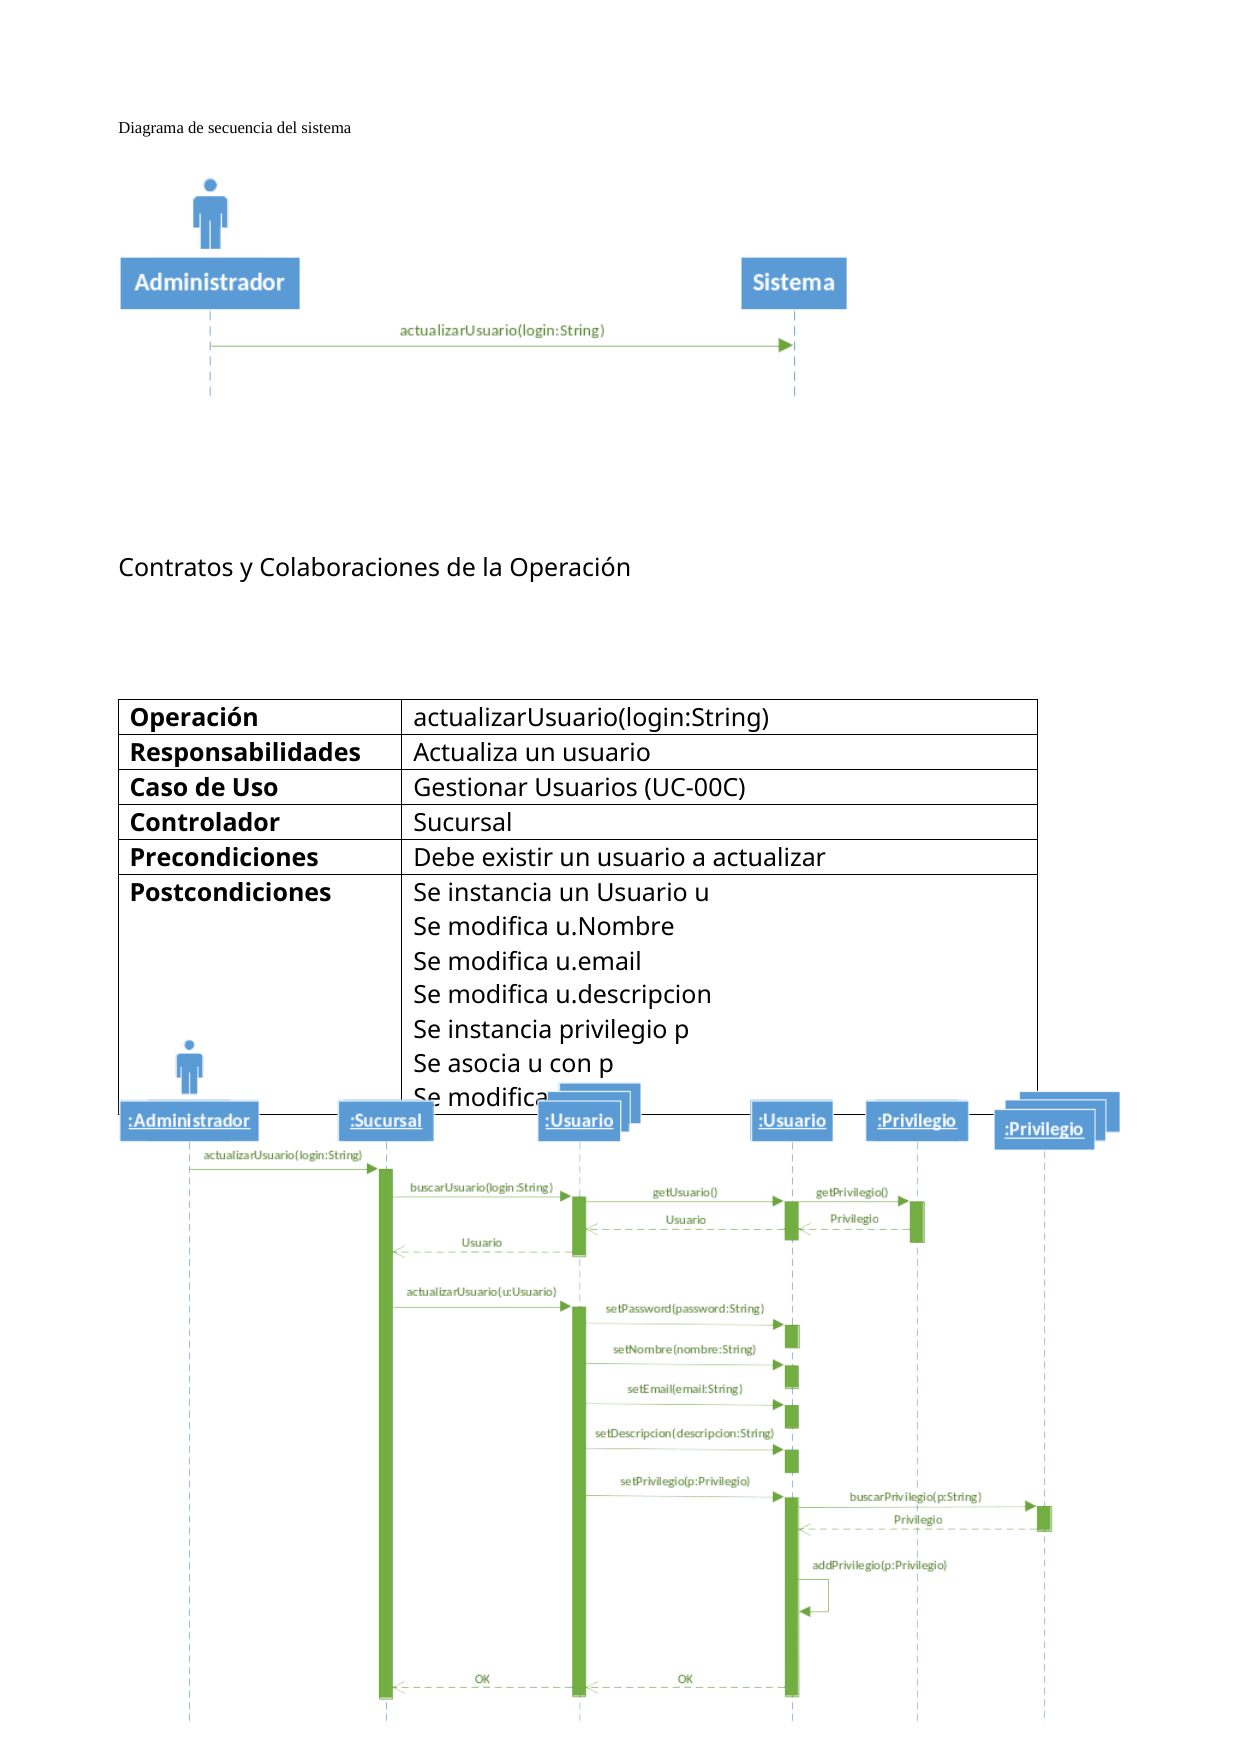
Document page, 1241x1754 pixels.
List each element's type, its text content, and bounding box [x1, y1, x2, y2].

table_cell Postcondiciones [119, 875, 401, 1113]
table_cell Sucursal [402, 805, 1037, 839]
table_cell Controlador [119, 805, 401, 839]
table_cell Caso de Uso [119, 770, 401, 804]
table_cell Responsabilidades [119, 735, 401, 769]
table_cell Debe existir un usuario a actualizar [402, 840, 1037, 874]
table_cell Gestionar Usuarios (UC-00C) [402, 770, 1037, 804]
table_header Operación [119, 700, 401, 733]
text Diagrama de secuencia del sistema [118, 118, 1122, 137]
table_cell Se instancia un Usuario u Se modifica u.Nombre Se modifica u.email Se modifica u.descripcion Se instancia privilegio p Se asocia u con p Se modifica u.p [402, 875, 1037, 1113]
table_cell Actualiza un usuario [402, 735, 1037, 769]
text Contratos y Colaboraciones de la Operación [118, 549, 1122, 583]
table_header actualizarUsuario(login:String) [402, 700, 1037, 733]
table_cell Precondiciones [119, 840, 401, 874]
